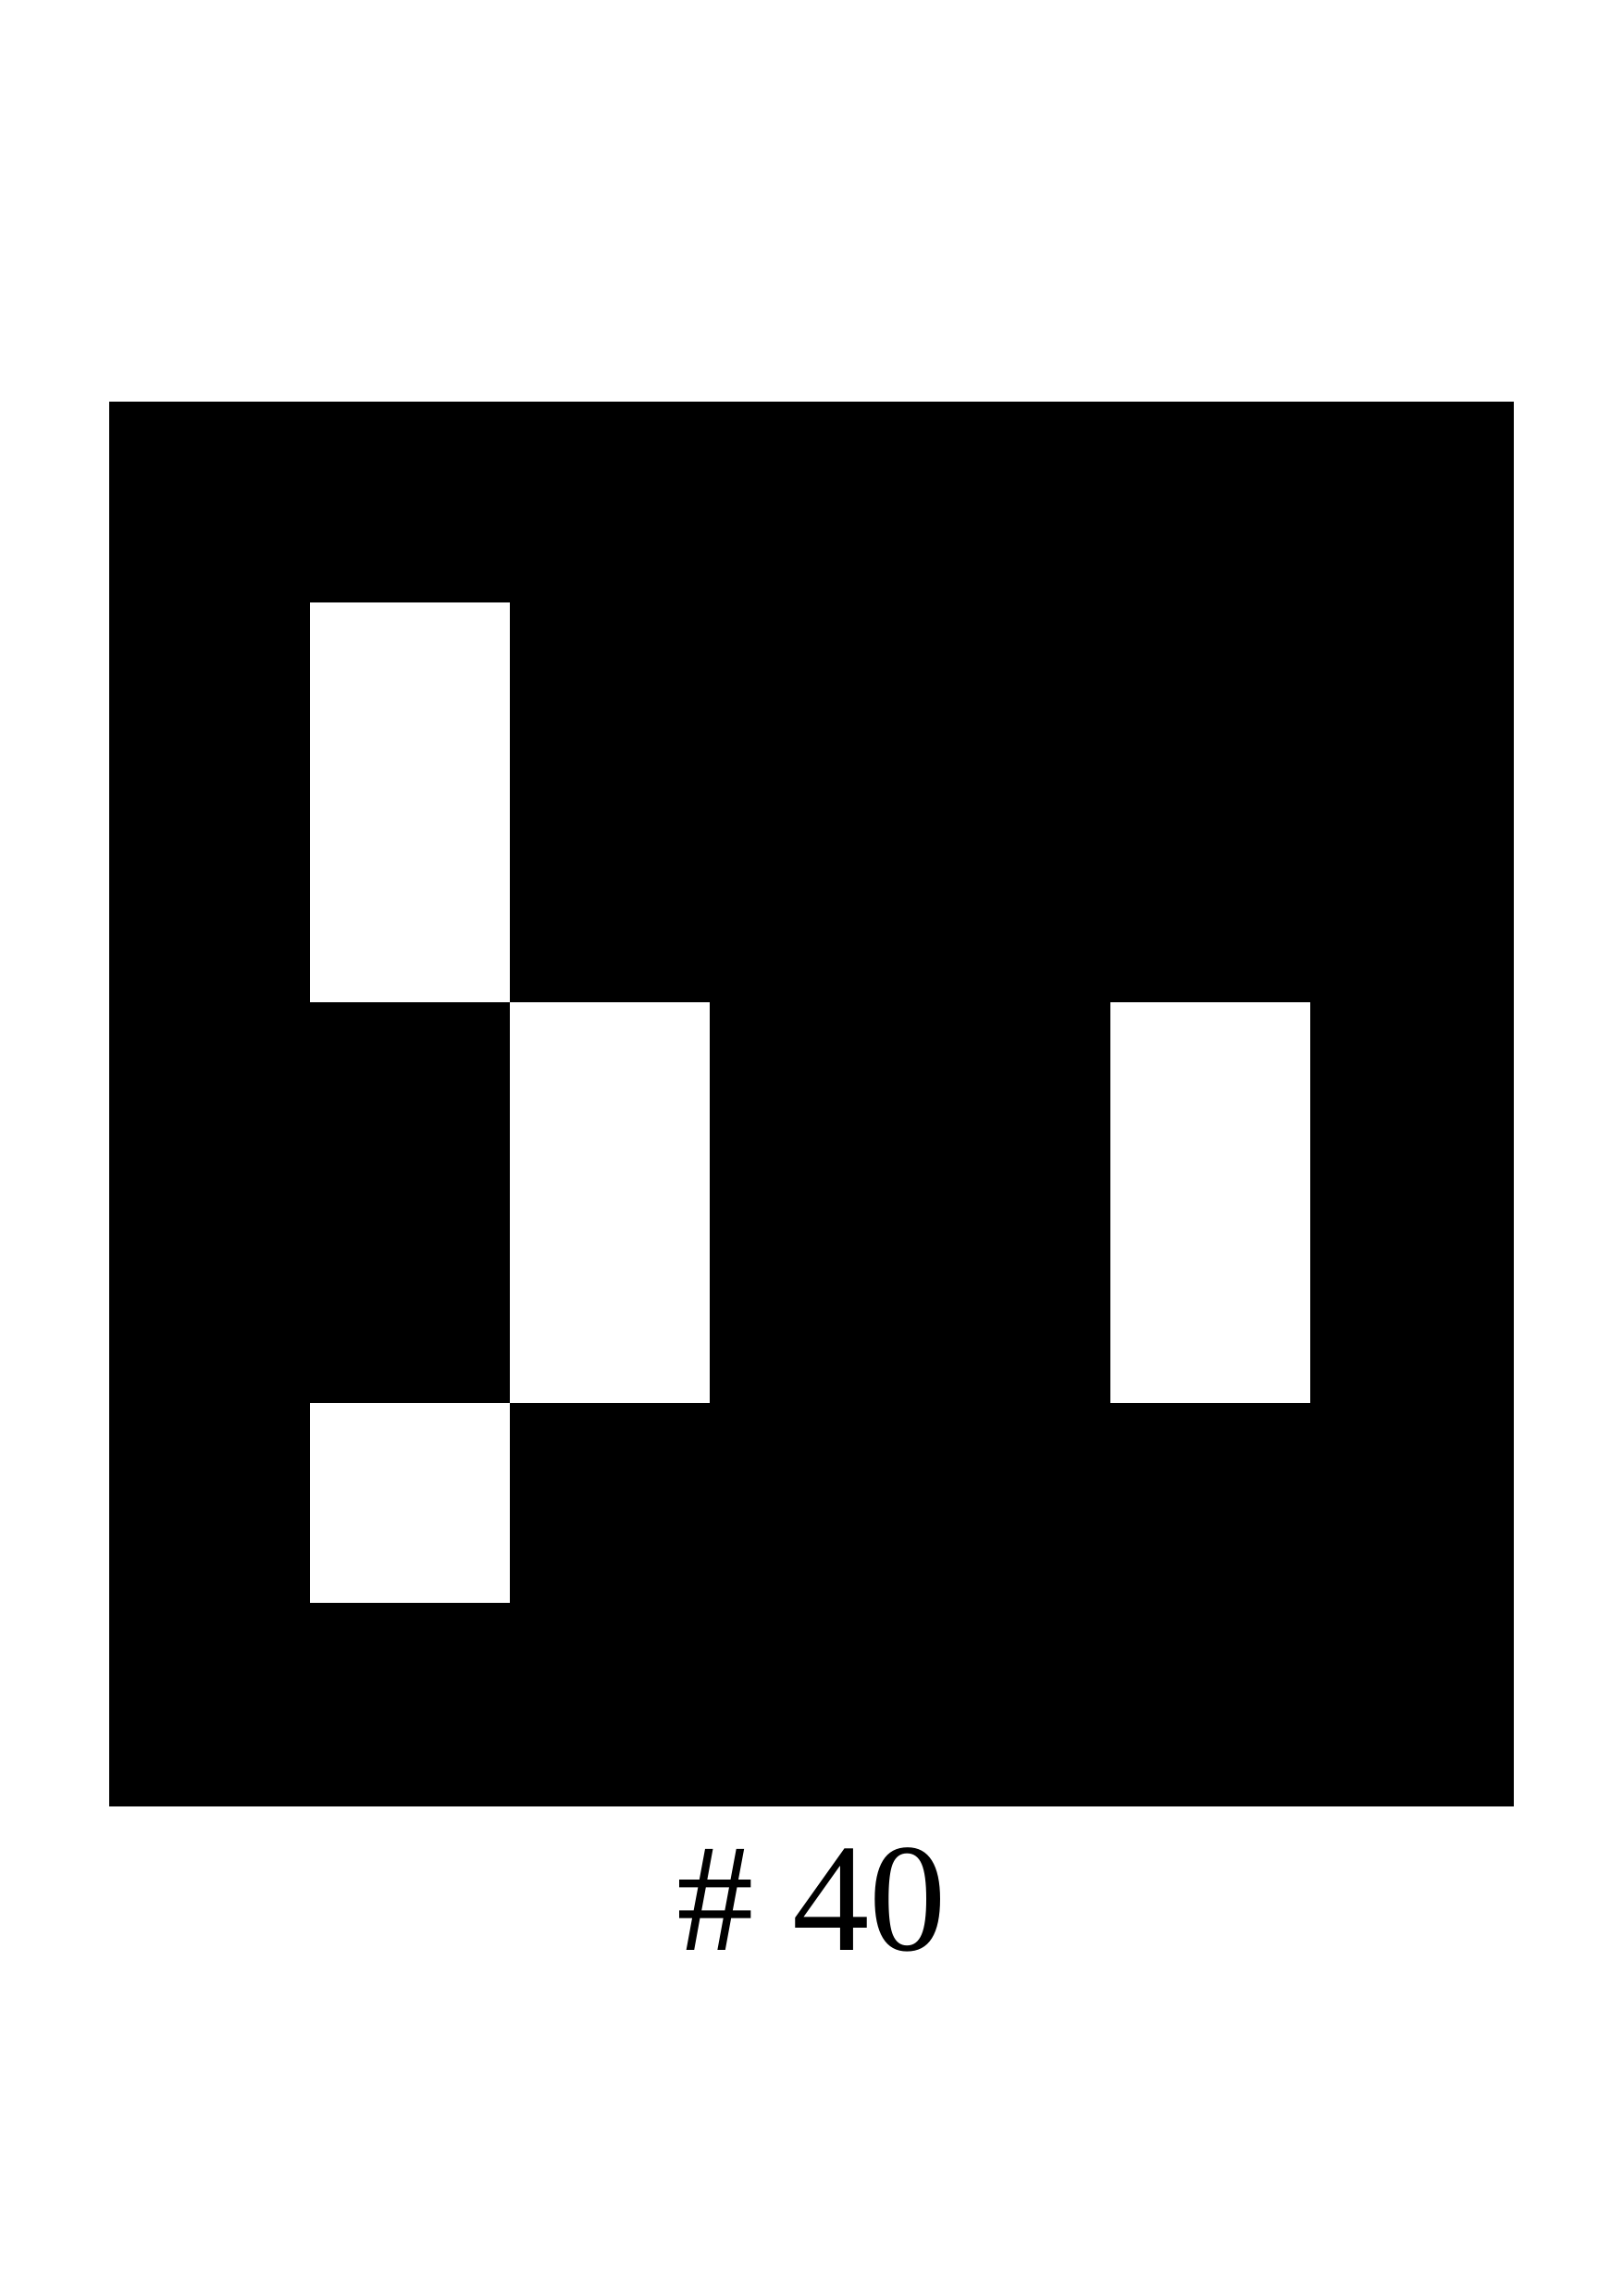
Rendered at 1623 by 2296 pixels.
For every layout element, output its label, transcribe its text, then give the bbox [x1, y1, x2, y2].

text # 40 [109, 1806, 1514, 1984]
picture [109, 402, 1514, 1806]
